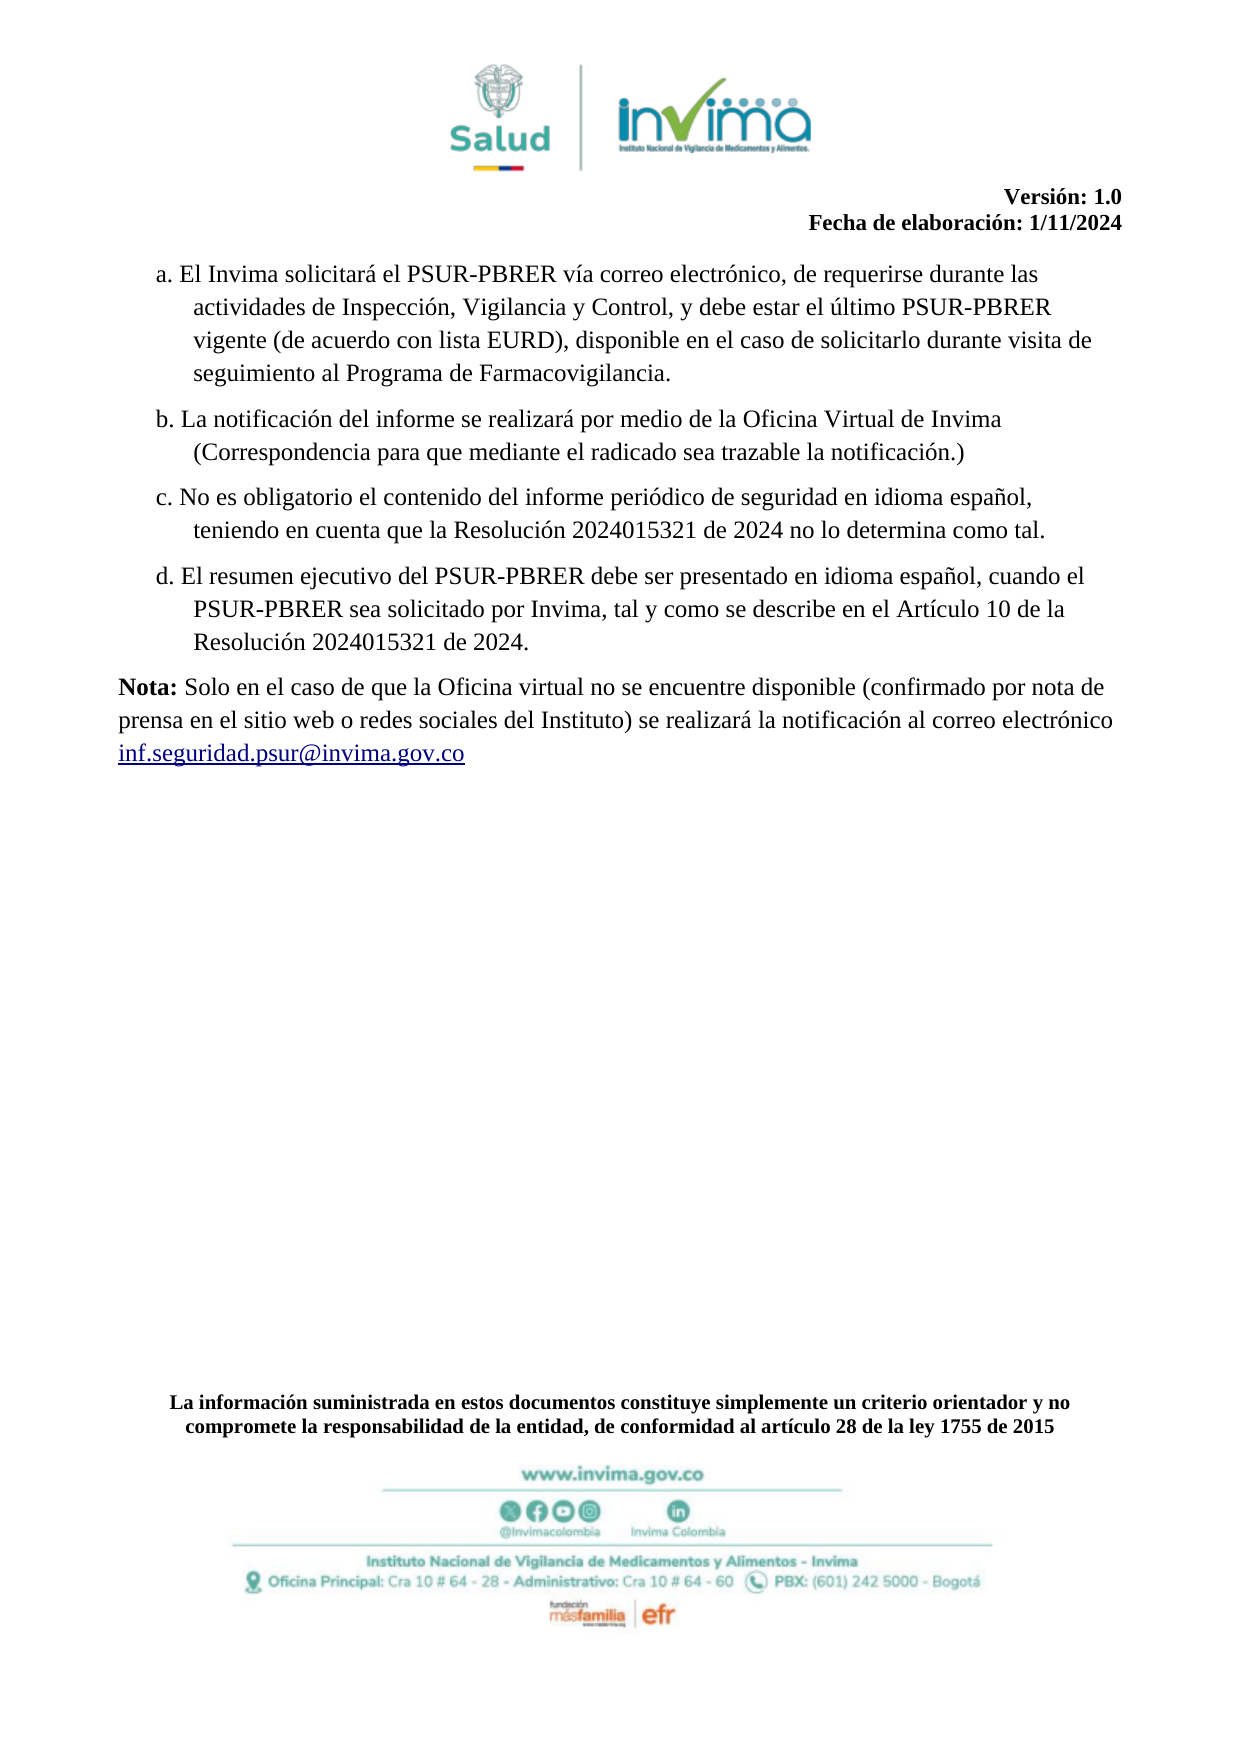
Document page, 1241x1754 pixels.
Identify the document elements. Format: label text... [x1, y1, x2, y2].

list b. La notificación del informe se realizará por medio de la Oficina Virtual de Invima (Correspondencia para que mediante el radicado sea trazable la notificación.) [156, 404, 1122, 466]
list d. El resumen ejecutivo del PSUR-PBRER debe ser presentado en idioma español, cuando el PSUR-PBRER sea solicitado por Invima, tal y como se describe en el Artículo 10 de la Resolución 2024015321 de 2024. [156, 561, 1122, 656]
picture [222, 1462, 1018, 1636]
list c. No es obligatorio el contenido del informe periódico de seguridad en idioma español, teniendo en cuenta que la Resolución 2024015321 de 2024 no lo determina como tal. [156, 482, 1122, 544]
picture [420, 40, 820, 183]
list a. El Invima solicitará el PSUR-PBRER vía correo electrónico, de requerirse durante las actividades de Inspección, Vigilancia y Control, y debe estar el último PSUR-PBRER vigente (de acuerdo con lista EURD), disponible en el caso de solicitarlo durante visita de seguimiento al Programa de Farmacovigilancia. [156, 259, 1122, 387]
text Nota: Solo en el caso de que la Oficina virtual no se encuentre disponible (confirmado por nota de prensa en el sitio web o redes sociales del Instituto) se realizará la notificación al correo electrónico inf.seguridad.psur@invima.gov.co [118, 672, 1122, 767]
